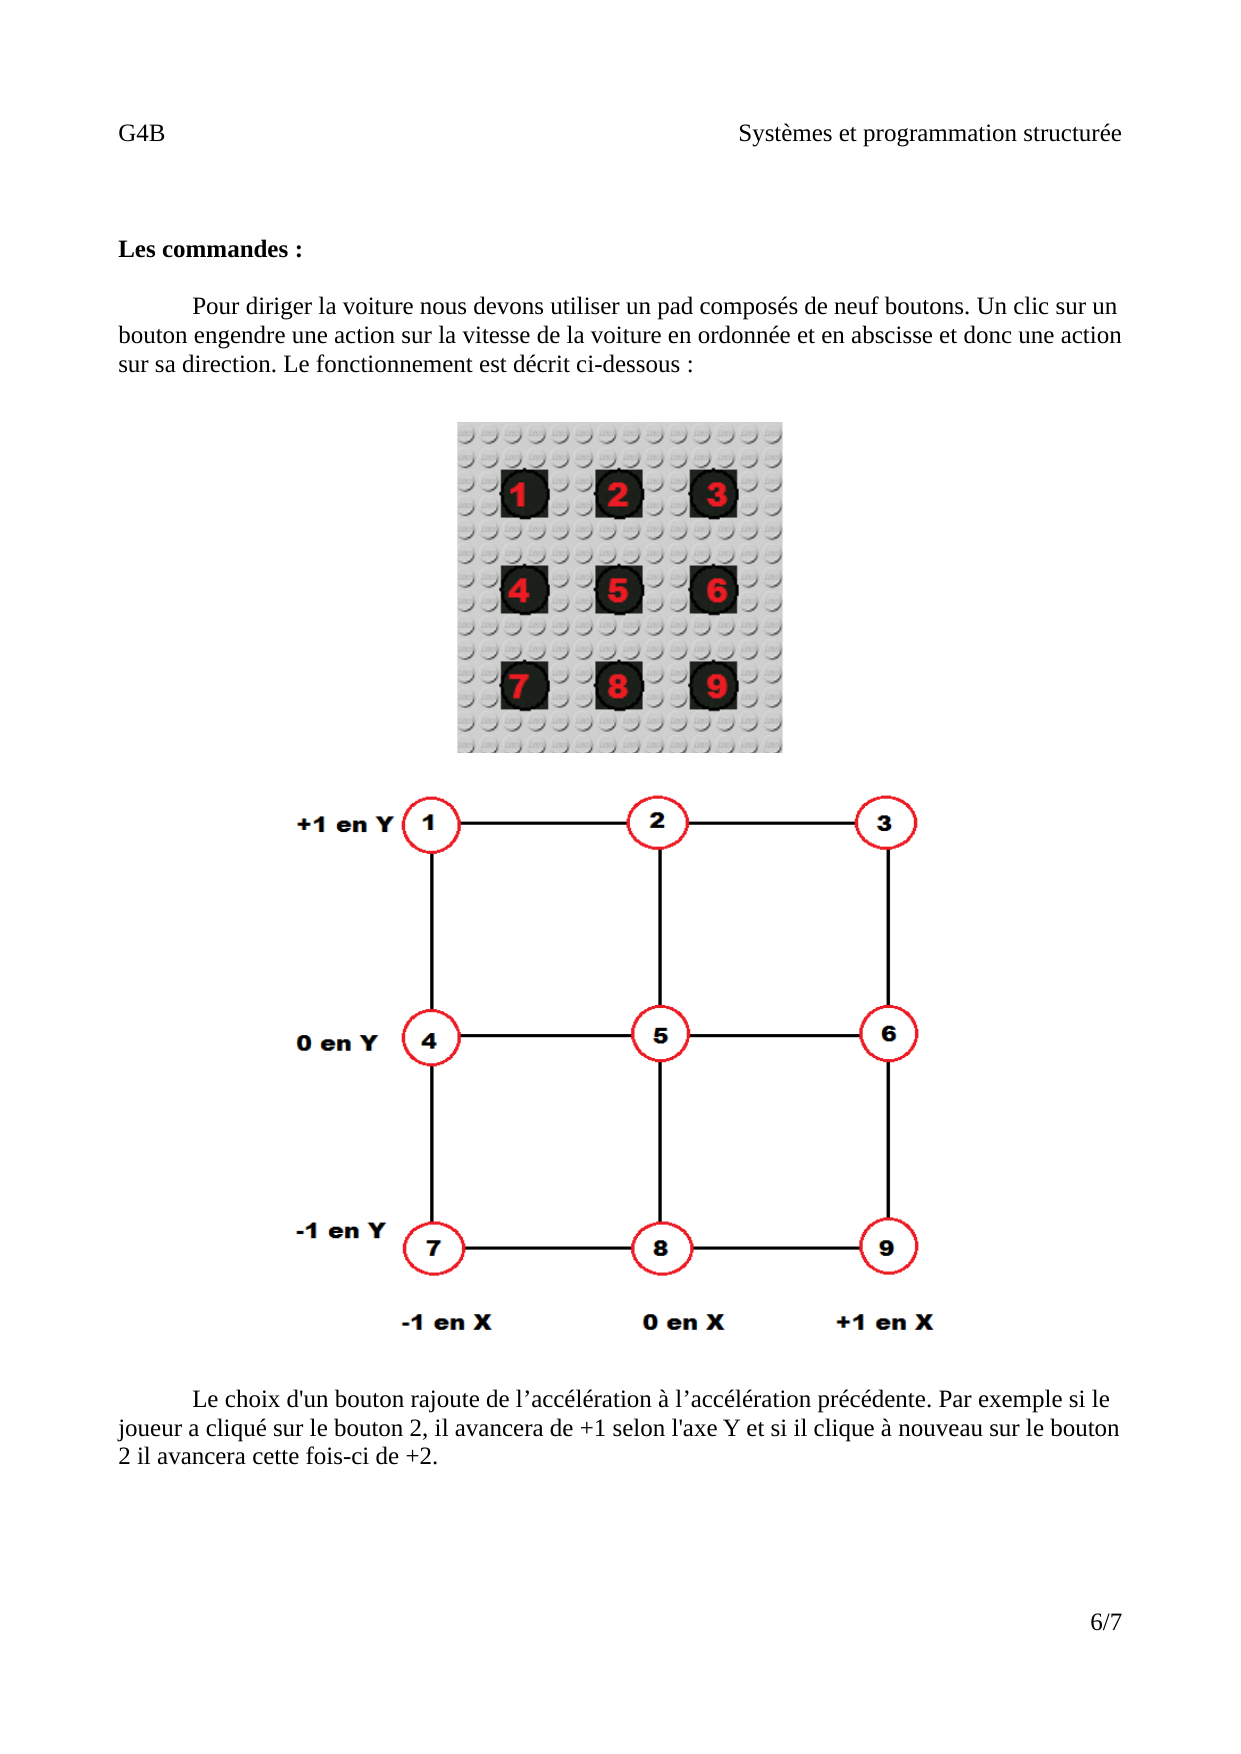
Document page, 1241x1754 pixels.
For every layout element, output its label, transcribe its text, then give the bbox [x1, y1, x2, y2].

text Les commandes : [118, 234, 1122, 263]
text Le choix d'un bouton rajoute de l’accélération à l’accélération précédente. Par exemple si le joueur a cliqué sur le bouton 2, il avancera de +1 selon l'axe Y et si il clique à nouveau sur le bouton 2 il avancera cette fois-ci de +2. [118, 1384, 1122, 1470]
text Pour diriger la voiture nous devons utiliser un pad composés de neuf boutons. Un clic sur un bouton engendre une action sur la vitesse de la voiture en ordonnée et en abscisse et donc une action sur sa direction. Le fonctionnement est décrit ci-dessous : [118, 291, 1122, 378]
